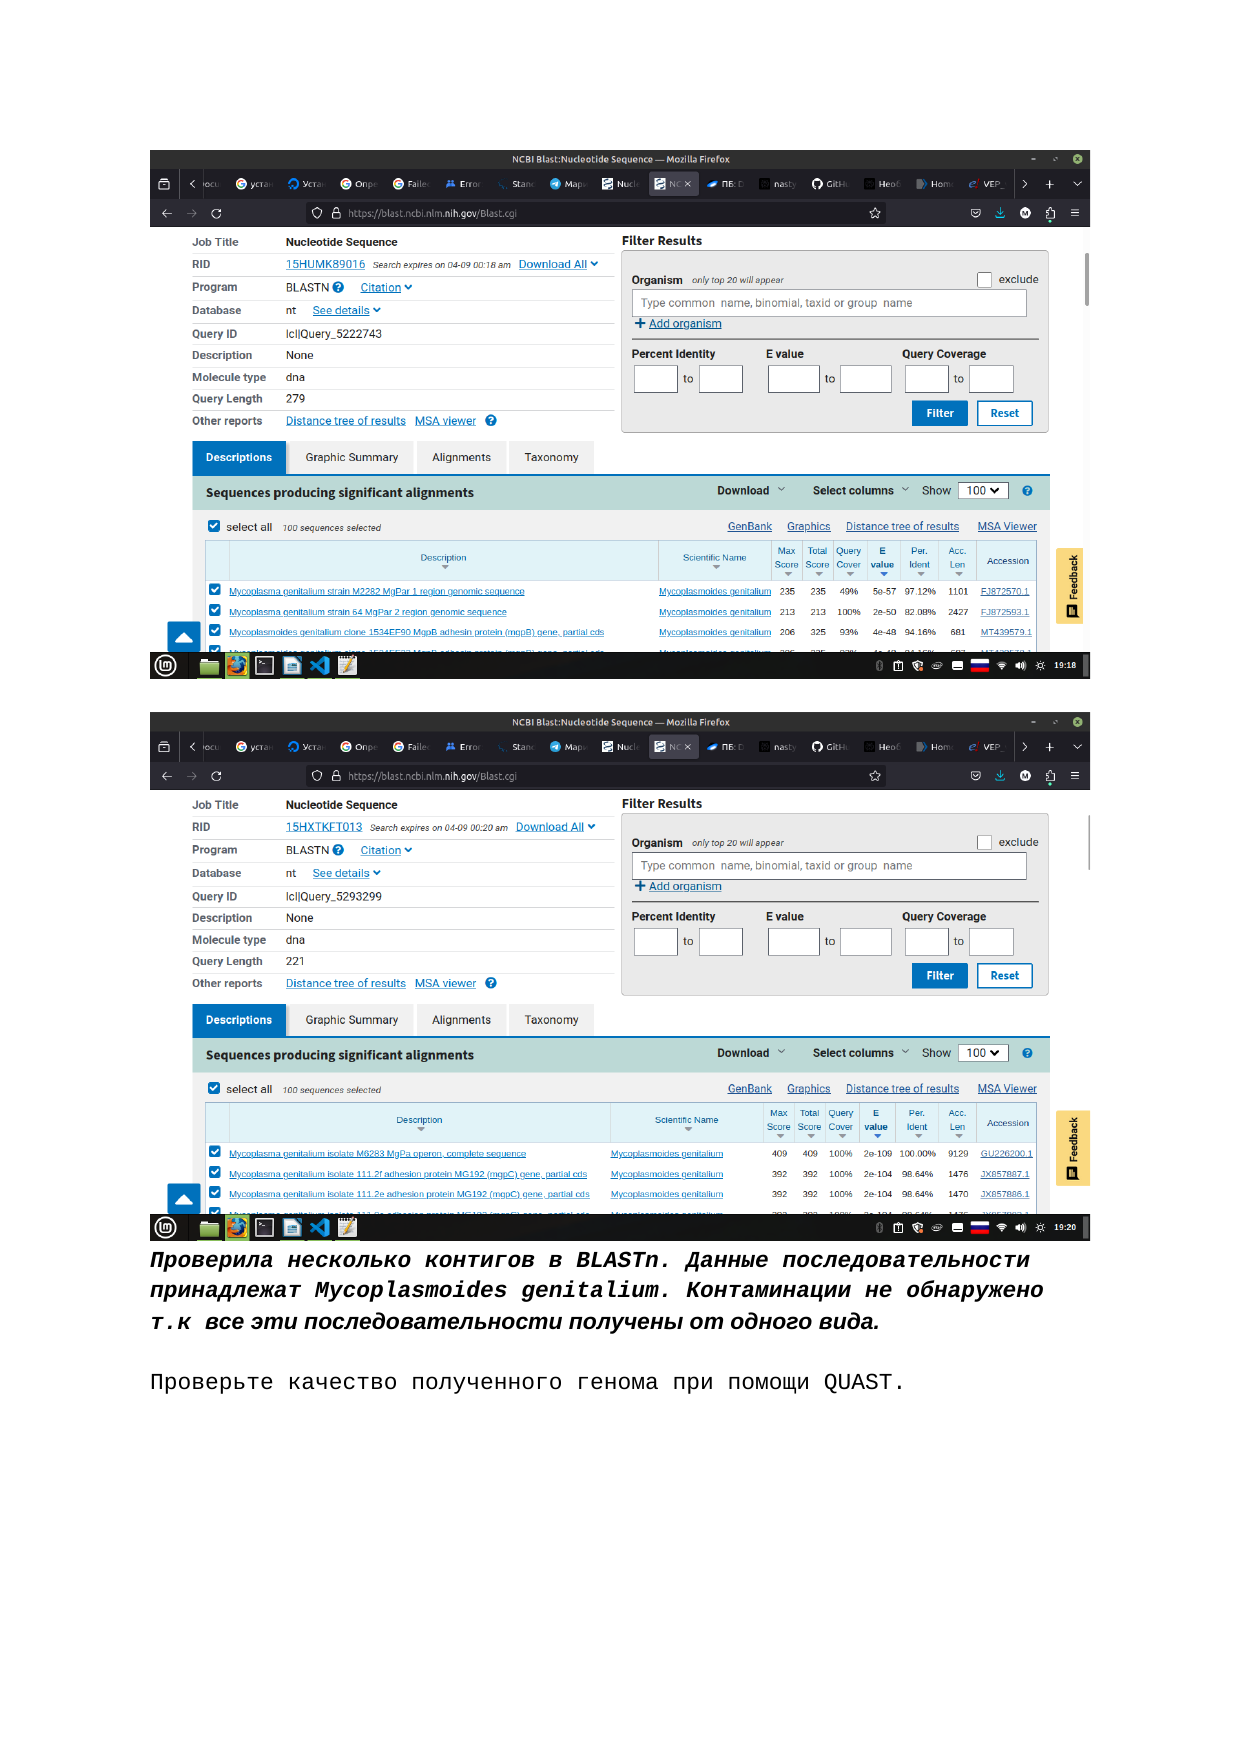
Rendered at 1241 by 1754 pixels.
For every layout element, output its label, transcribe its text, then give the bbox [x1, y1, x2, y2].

text Проверьте качество полученного генома при помощи QUAST. [150, 1371, 1090, 1397]
text Проверила несколько контигов в BLASTn. Данные последовательности принадлежат Mycoplasmoides genitalium. Контаминации не обнаружено т.к все эти последовательности получены от одного вида. [150, 1241, 1090, 1336]
picture [150, 150, 1091, 679]
picture [150, 712, 1091, 1241]
